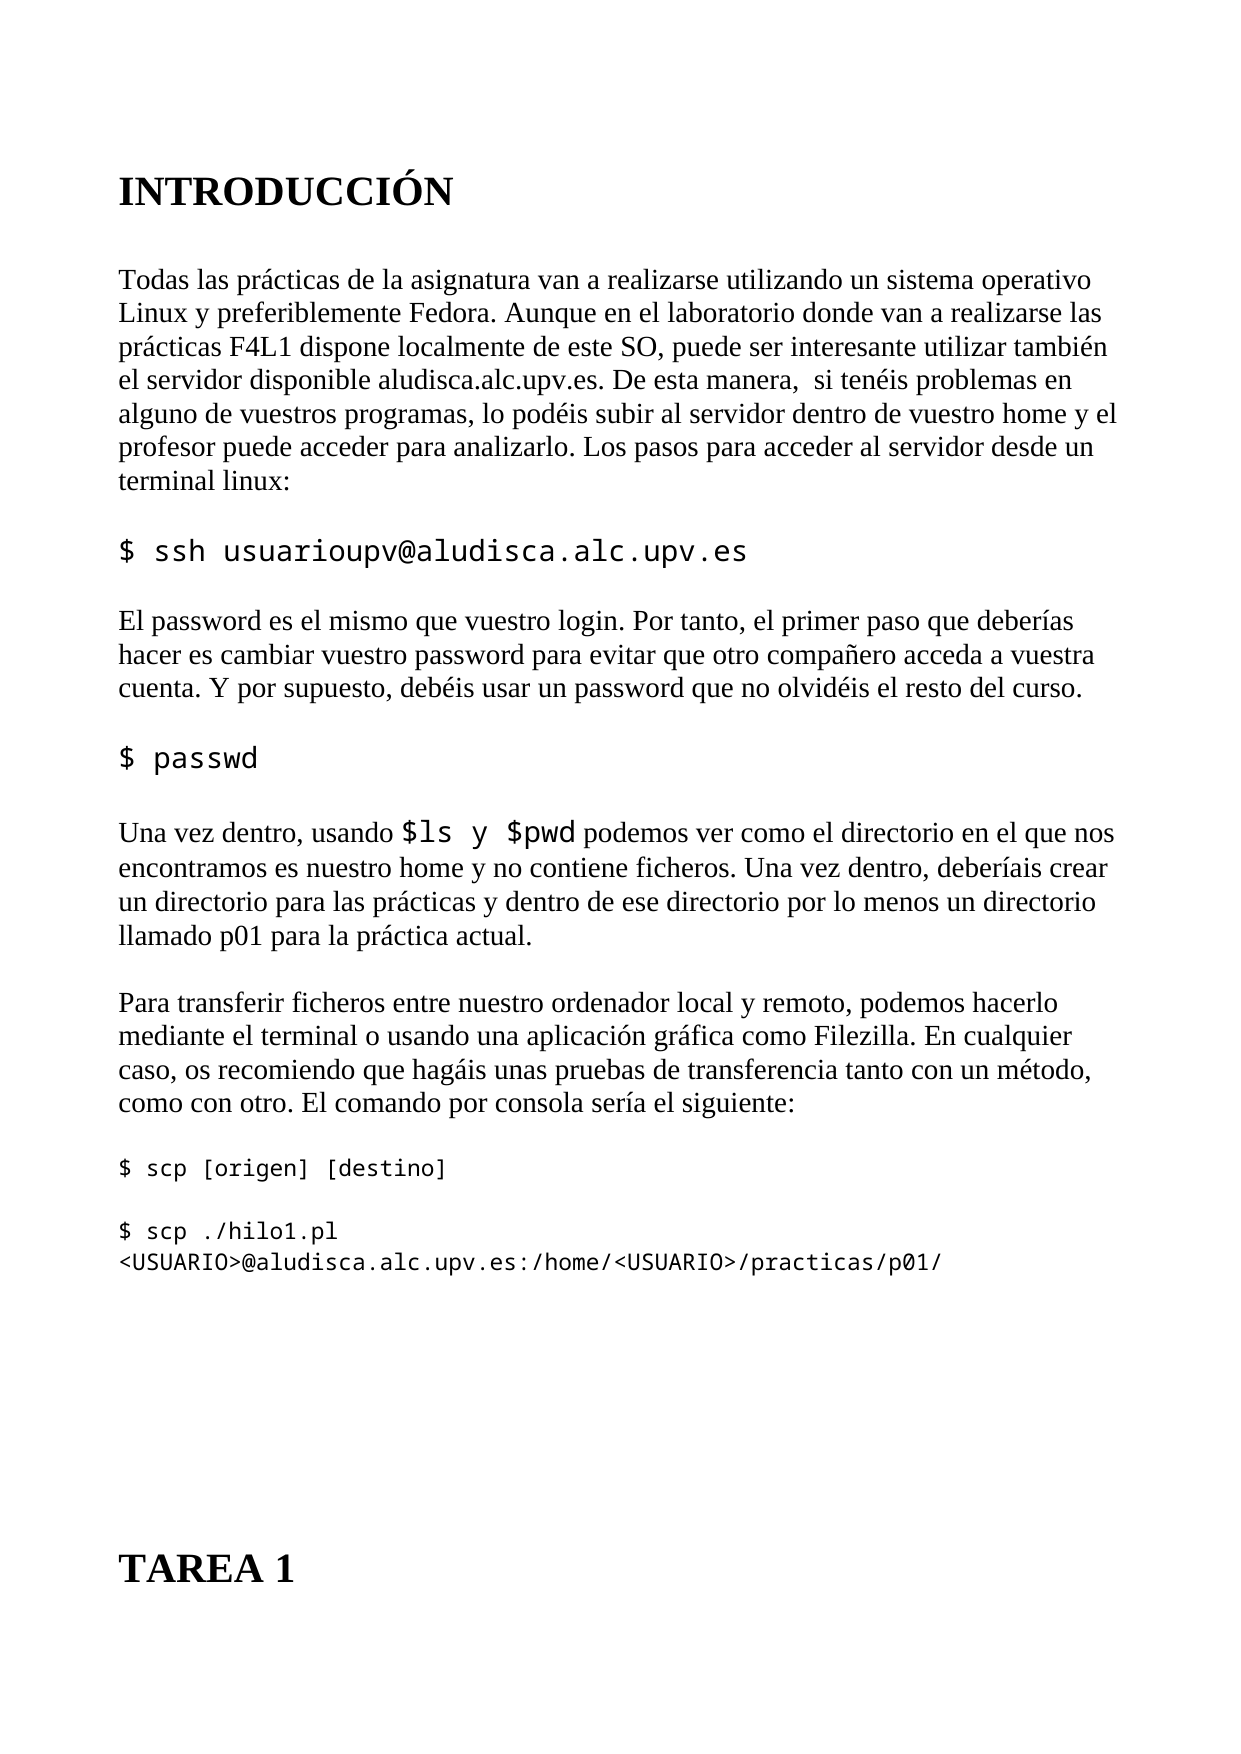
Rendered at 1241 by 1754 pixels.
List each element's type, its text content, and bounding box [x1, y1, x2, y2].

text INTRODUCCIÓN [118, 166, 1122, 214]
text $ ssh usuarioupv@aludisca.alc.upv.es [118, 530, 1122, 570]
text TAREA 1 [118, 1543, 1122, 1591]
text Todas las prácticas de la asignatura van a realizarse utilizando un sistema operativo Linux y preferiblemente Fedora. Aunque en el laboratorio donde van a realizarse las prácticas F4L1 dispone localmente de este SO, puede ser interesante utilizar también el servidor disponible aludisca.alc.upv.es. De esta manera, si tenéis problemas en alguno de vuestros programas, lo podéis subir al servidor dentro de vuestro home y el profesor puede acceder para analizarlo. Los pasos para acceder al servidor desde un terminal linux: [118, 262, 1122, 497]
text $ scp [origen] [destino] [118, 1152, 1122, 1184]
text El password es el mismo que vuestro login. Por tanto, el primer paso que deberías hacer es cambiar vuestro password para evitar que otro compañero acceda a vuestra cuenta. Y por supuesto, debéis usar un password que no olvidéis el resto del curso. [118, 603, 1122, 704]
text Una vez dentro, usando $ls y $pwd podemos ver como el directorio en el que nos encontramos es nuestro home y no contiene ficheros. Una vez dentro, deberíais crear un directorio para las prácticas y dentro de ese directorio por lo menos un directorio llamado p01 para la práctica actual. [118, 811, 1122, 951]
text Para transferir ficheros entre nuestro ordenador local y remoto, podemos hacerlo mediante el terminal o usando una aplicación gráfica como Filezilla. En cualquier caso, os recomiendo que hagáis unas pruebas de transferencia tanto con un método, como con otro. El comando por consola sería el siguiente: [118, 985, 1122, 1119]
text $ passwd [118, 738, 1122, 777]
text $ scp ./hilo1.pl <USUARIO>@aludisca.alc.upv.es:/home/<USUARIO>/practicas/p01/ [118, 1215, 1122, 1277]
